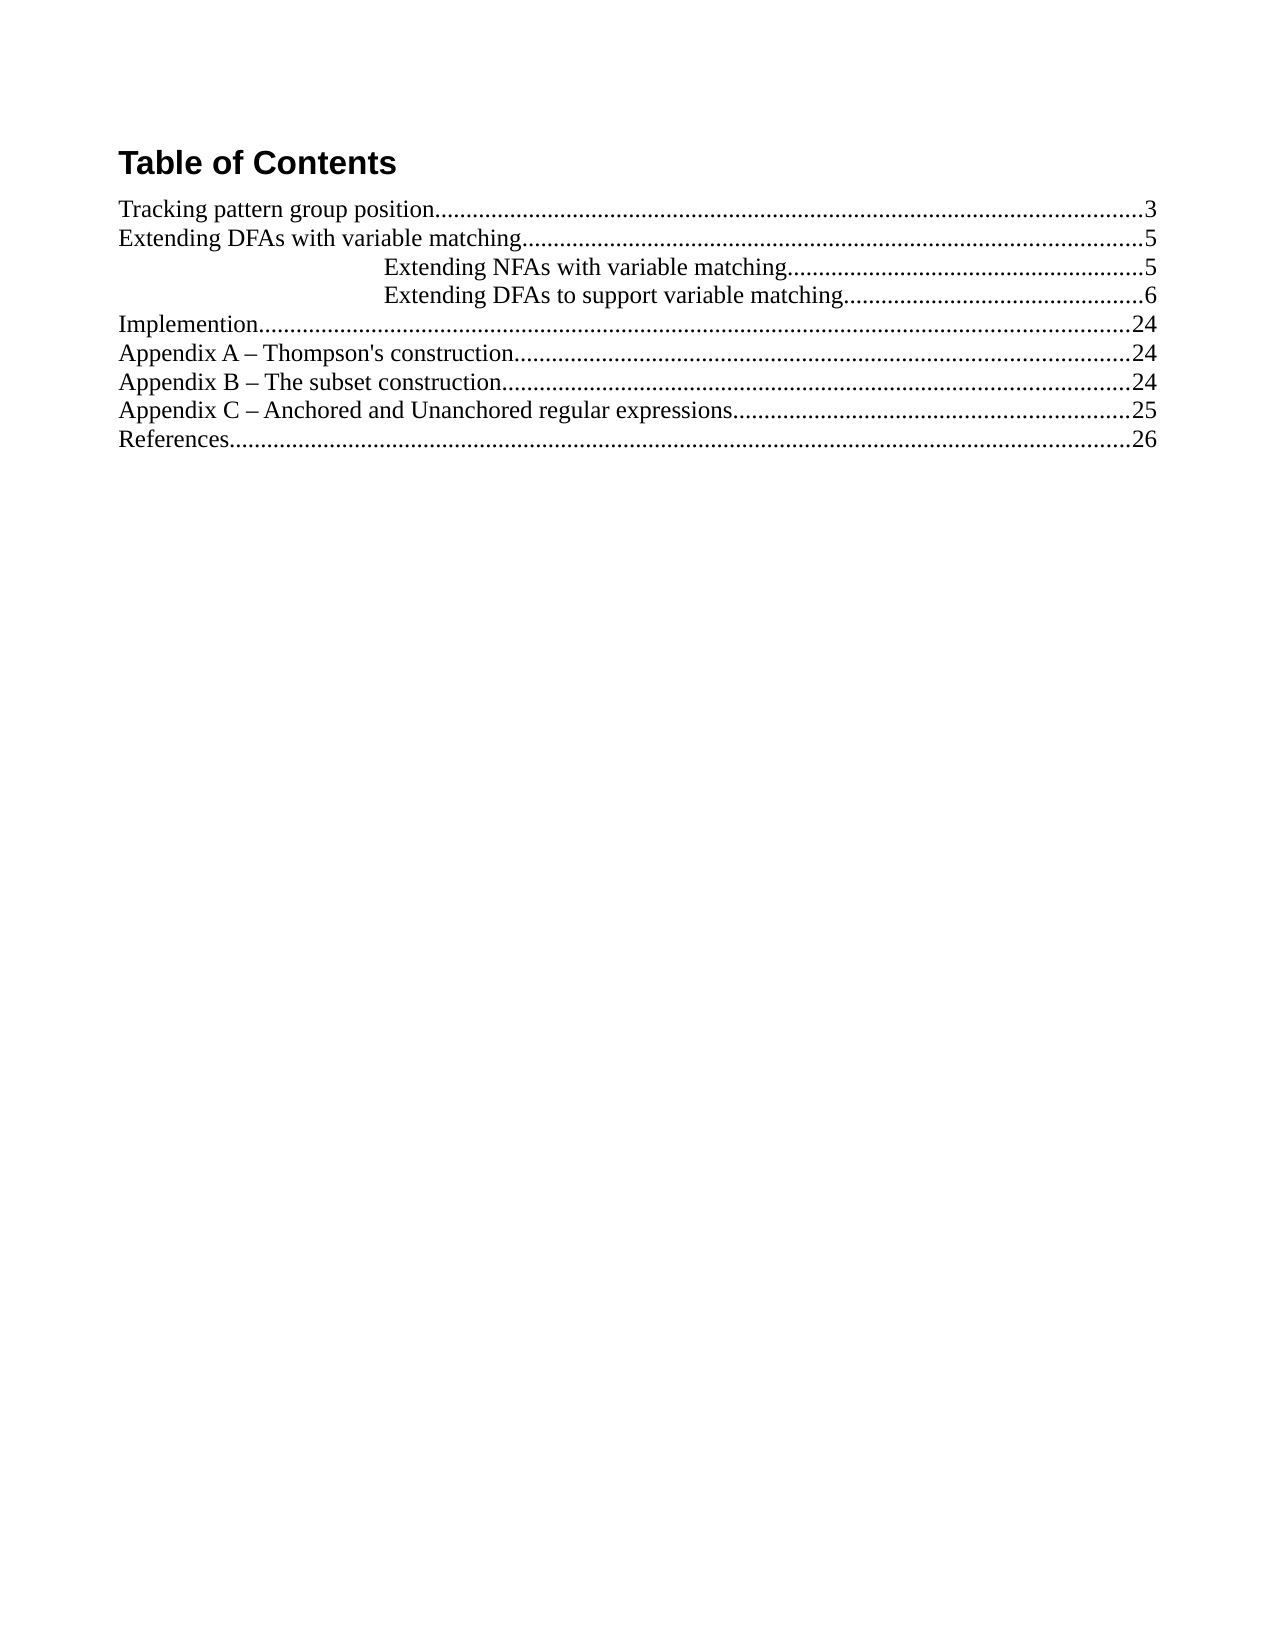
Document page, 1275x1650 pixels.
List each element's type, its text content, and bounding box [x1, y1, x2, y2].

text Extending NFAs with variable matching 5 [383, 252, 1157, 280]
text Appendix C – Anchored and Unanchored regular expressions 25 [118, 395, 1157, 424]
text Implemention 24 [118, 309, 1157, 338]
text Extending DFAs to support variable matching 6 [383, 280, 1157, 309]
subtitle Table of Contents [118, 143, 1157, 182]
text References 26 [118, 424, 1157, 453]
text Appendix B – The subset construction 24 [118, 367, 1157, 395]
text Extending DFAs with variable matching 5 [118, 223, 1157, 252]
text Appendix A – Thompson's construction 24 [118, 338, 1157, 367]
text Tracking pattern group position 3 [118, 194, 1157, 223]
